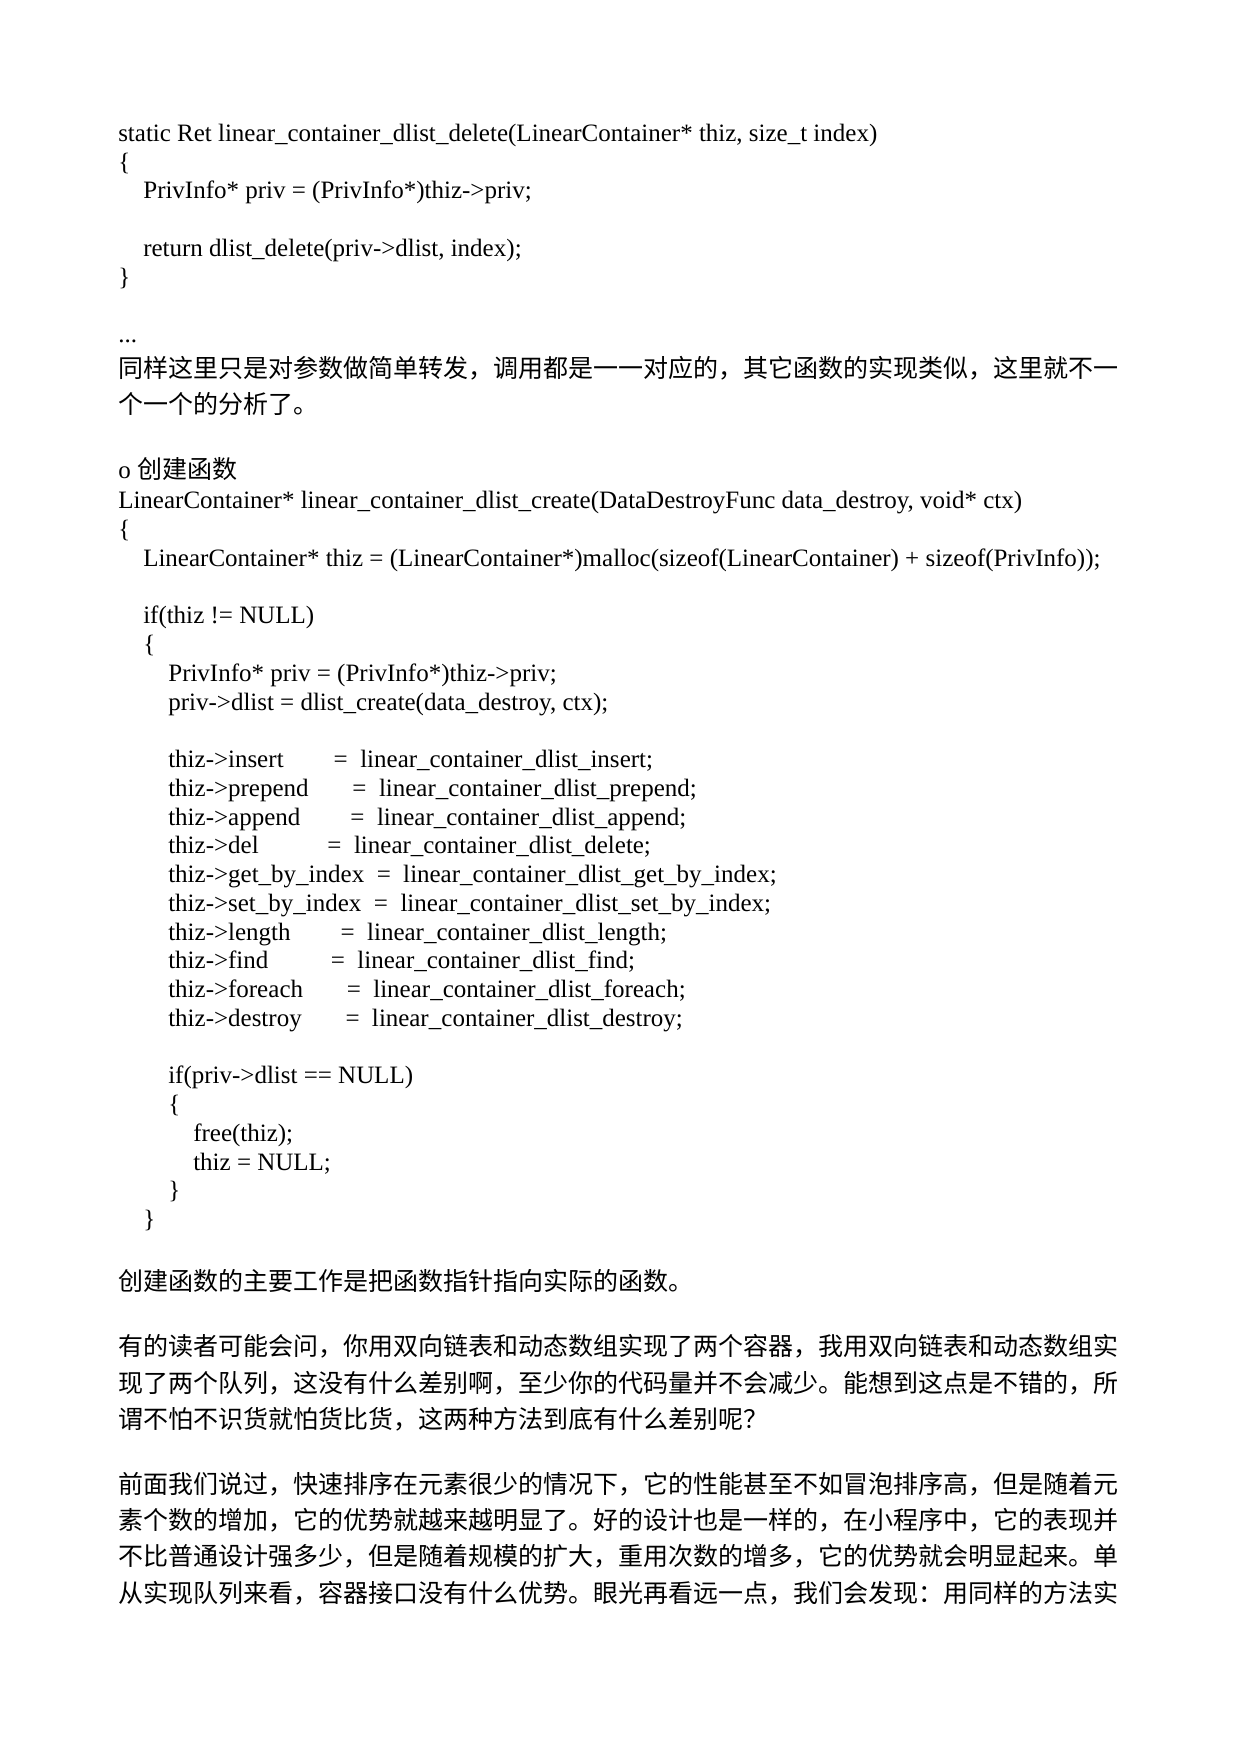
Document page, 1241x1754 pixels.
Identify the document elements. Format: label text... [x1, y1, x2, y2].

text if(thiz != NULL) [118, 601, 1122, 629]
text free(thiz); [118, 1118, 1122, 1147]
text 有的读者可能会问，你用双向链表和动态数组实现了两个容器，我用双向链表和动态数组实现了两个队列，这没有什么差别啊，至少你的代码量并不会减少。能想到这点是不错的，所谓不怕不识货就怕货比货，这两种方法到底有什么差别呢？ [118, 1327, 1122, 1436]
text } [118, 1204, 1122, 1233]
text if(priv->dlist == NULL) [118, 1061, 1122, 1089]
text 创建函数的主要工作是把函数指针指向实际的函数。 [118, 1262, 1122, 1298]
text { [118, 629, 1122, 658]
text 前面我们说过，快速排序在元素很少的情况下，它的性能甚至不如冒泡排序高，但是随着元素个数的增加，它的优势就越来越明显了。好的设计也是一样的，在小程序中，它的表现并不比普通设计强多少，但是随着规模的扩大，重用次数的增多，它的优势就会明显起来。单从实现队列来看，容器接口没有什么优势。眼光再看远一点，我们会发现：用同样的方法实 [118, 1464, 1122, 1609]
text ... [118, 319, 1122, 348]
text } [118, 1176, 1122, 1204]
text thiz->prepend = linear_container_dlist_prepend; [118, 773, 1122, 802]
text thiz->set_by_index = linear_container_dlist_set_by_index; [118, 888, 1122, 917]
text o 创建函数 [118, 449, 1122, 486]
text { [118, 514, 1122, 543]
text priv->dlist = dlist_create(data_destroy, ctx); [118, 687, 1122, 716]
text thiz->find = linear_container_dlist_find; [118, 946, 1122, 974]
text thiz->destroy = linear_container_dlist_destroy; [118, 1003, 1122, 1032]
text { [118, 1089, 1122, 1118]
text thiz->foreach = linear_container_dlist_foreach; [118, 974, 1122, 1003]
text PrivInfo* priv = (PrivInfo*)thiz->priv; [118, 658, 1122, 687]
text LinearContainer* linear_container_dlist_create(DataDestroyFunc data_destroy, void* ctx) [118, 486, 1122, 514]
text return dlist_delete(priv->dlist, index); [118, 233, 1122, 262]
text thiz->get_by_index = linear_container_dlist_get_by_index; [118, 859, 1122, 888]
text thiz->del = linear_container_dlist_delete; [118, 831, 1122, 859]
text LinearContainer* thiz = (LinearContainer*)malloc(sizeof(LinearContainer) + sizeof(PrivInfo)); [118, 543, 1122, 572]
text thiz->length = linear_container_dlist_length; [118, 917, 1122, 946]
text } [118, 262, 1122, 291]
text 同样这里只是对参数做简单转发，调用都是一一对应的，其它函数的实现类似，这里就不一个一个的分析了。 [118, 348, 1122, 421]
text thiz->append = linear_container_dlist_append; [118, 802, 1122, 831]
text { [118, 147, 1122, 176]
text thiz->insert = linear_container_dlist_insert; [118, 744, 1122, 773]
text PrivInfo* priv = (PrivInfo*)thiz->priv; [118, 176, 1122, 204]
text static Ret linear_container_dlist_delete(LinearContainer* thiz, size_t index) [118, 118, 1122, 147]
text thiz = NULL; [118, 1147, 1122, 1176]
